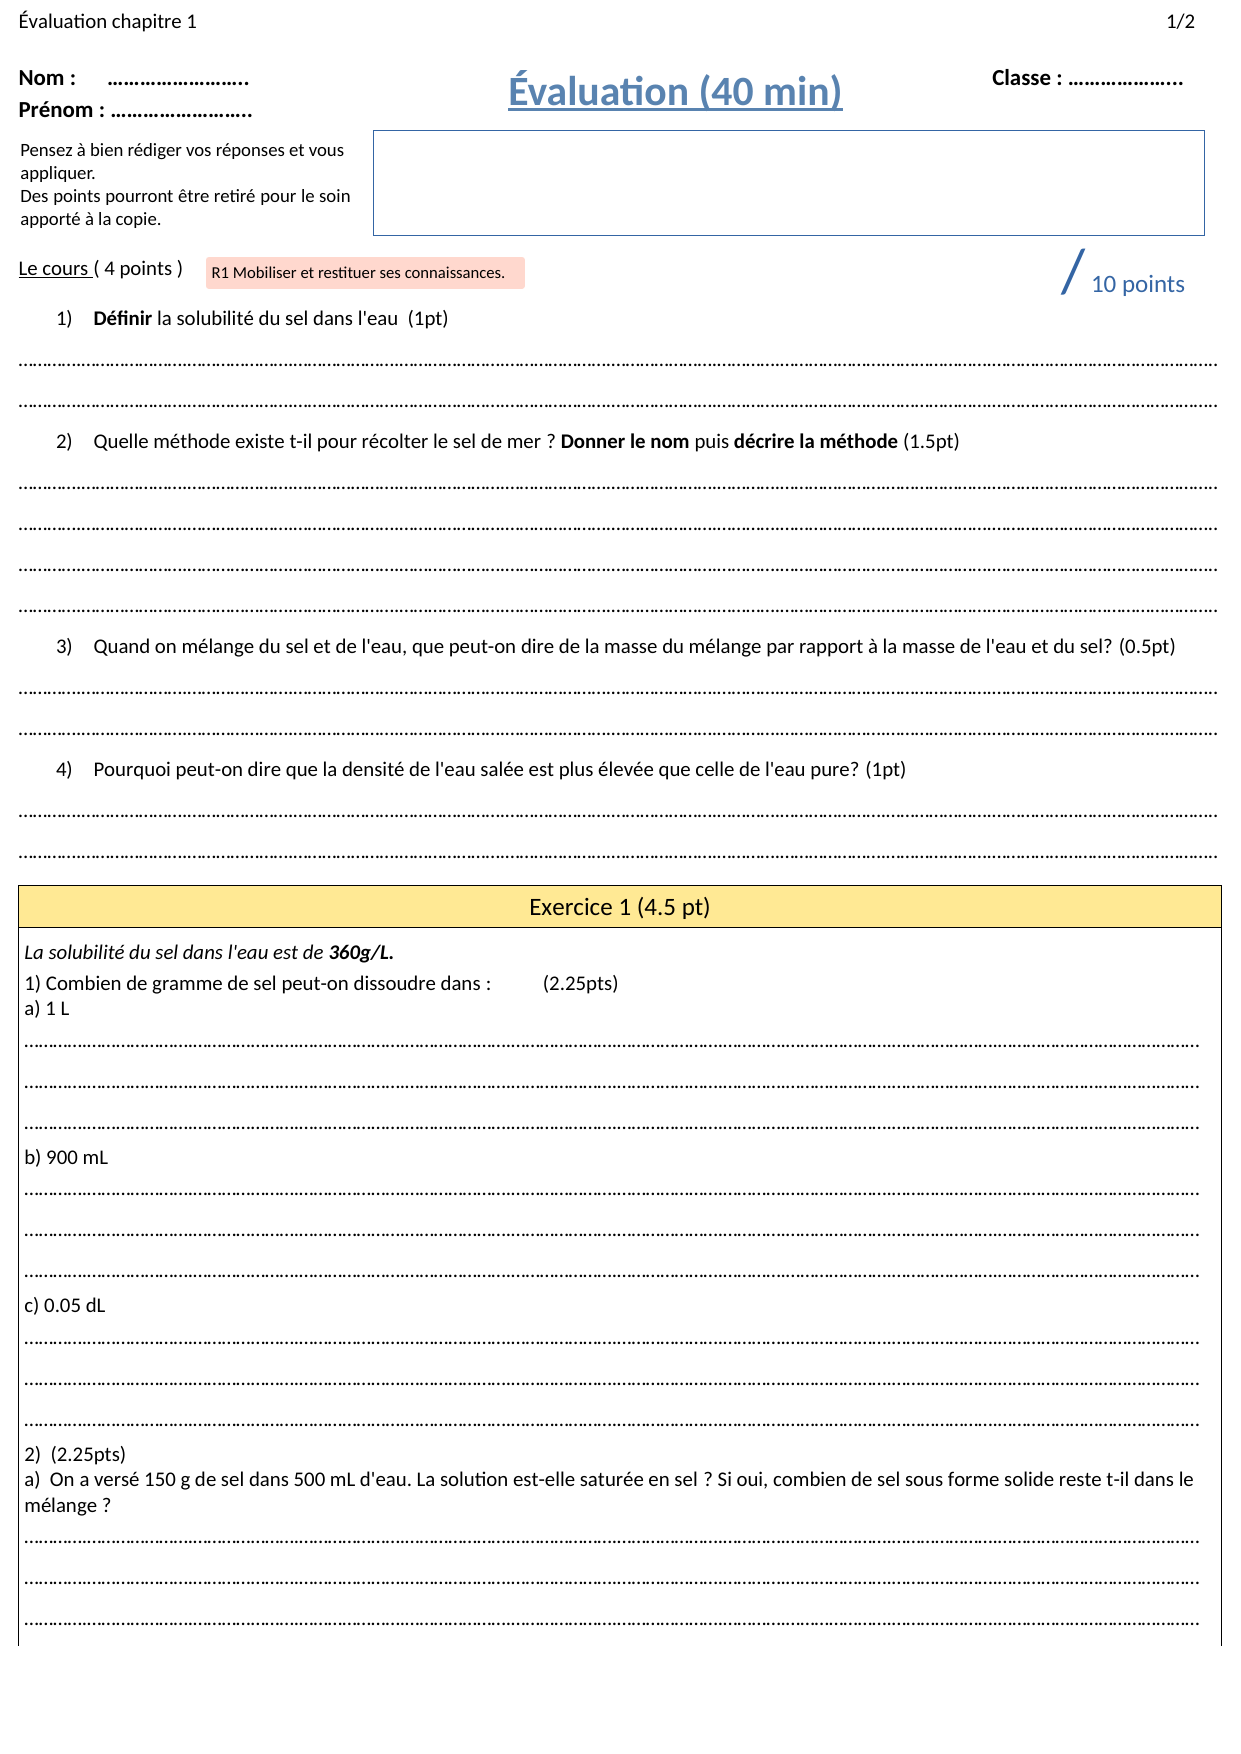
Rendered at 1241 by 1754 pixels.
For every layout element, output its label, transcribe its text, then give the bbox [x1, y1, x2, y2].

text ………….………………….………………….………………….………………….………………….………………….………….………………….………………….……………………………………….. [18, 551, 1221, 576]
list Quand on mélange du sel et de l'eau, que peut-on dire de la masse du mélange par rapport à la masse de l'eau et du sel? (0.5pt) [56, 633, 1221, 658]
text Prénom : …………………….. [18, 95, 1221, 123]
text ………….………………….………………….………………….………………….………………….………………….………….………………….………………….……………………………………….. [18, 592, 1221, 617]
table_cell La solubilité du sel dans l'eau est de 360g/L. 1) Combien de gramme de sel peut-on dissoudre dans : (2.25pts) a) 1 L ………….………………….………………….………………….………………….………………….………………….………….………………….………………….…………………………………… ………….………………….………………….………………….………………….………………….………………….………….………………….………………….…………………………………… ………….………………….………………….………………….………………….………………….………………….………….………………….………………….…………………………………… b) 900 mL ………….………………….………………….………………….………………….………………….………………….………….………………….………………….…………………………………… ………….………………….………………….………………….………………….………………….………………….………….………………….………………….…………………………………… ………….………………….………………….………………….………………….………………….………………….………….………………….………………….…………………………………… c) 0.05 dL ………….………………….………………….………………….………………….………………….………………….………….………………….………………….…………………………………… ………….………………….………………….………………….………………….………………….………………….………….………………….………………….…………………………………… ………….………………….………………….………………….………………….………………….………………….………….………………….………………….…………………………………… 2) (2.25pts) a) On a versé 150 g de sel dans 500 mL d'eau. La solution est-elle saturée en sel ? Si oui, combien de sel sous forme solide reste t-il dans le mélange ? ………….………………….………………….………………….………………….………………….………………….………….………………….………………….…………………………………… ………….………………….………………….………………….………………….………………….………………….………….………………….………………….…………………………………… ………….………………….………………….………………….………………….………………….………………….………….………………….………………….…………………………………… [19, 928, 1221, 1646]
text Le cours ( 4 points ) [18, 255, 1078, 280]
text Le cours ( 4 points ) [1072, 255, 1221, 280]
list Pourquoi peut-on dire que la densité de l'eau salée est plus élevée que celle de l'eau pure? (1pt) [56, 756, 1221, 782]
text ………….………………….………………….………………….………………….………………….………………….………….………………….………………….……………………………………….. [18, 469, 1221, 494]
text ………….………………….………………….………………….………………….………………….………………….………….………………….………………….……………………………………….. [18, 346, 1221, 371]
list Définir la solubilité du sel dans l'eau (1pt) [56, 305, 1221, 330]
text Nom : …………………….. Classe : ………………... [18, 63, 1221, 91]
table_header Exercice 1 (4.5 pt) [19, 886, 1221, 927]
text ………….………………….………………….………………….………………….………………….………………….………….………………….………………….……………………………………….. [18, 674, 1221, 699]
text ………….………………….………………….………………….………………….………………….………………….………….………………….………………….……………………………………….. [18, 797, 1221, 823]
text ………….………………….………………….………………….………………….………………….………………….………….………………….………………….……………………………………….. [18, 838, 1221, 864]
text ………….………………….………………….………………….………………….………………….………………….………….………………….………………….……………………………………….. [18, 387, 1221, 412]
list Quelle méthode existe t-il pour récolter le sel de mer ? Donner le nom puis décrire la méthode (1.5pt) [56, 428, 1221, 453]
text ………….………………….………………….………………….………………….………………….………………….………….………………….………………….……………………………………….. [18, 715, 1221, 741]
text ………….………………….………………….………………….………………….………………….………………….………….………………….………………….……………………………………….. [18, 510, 1221, 535]
